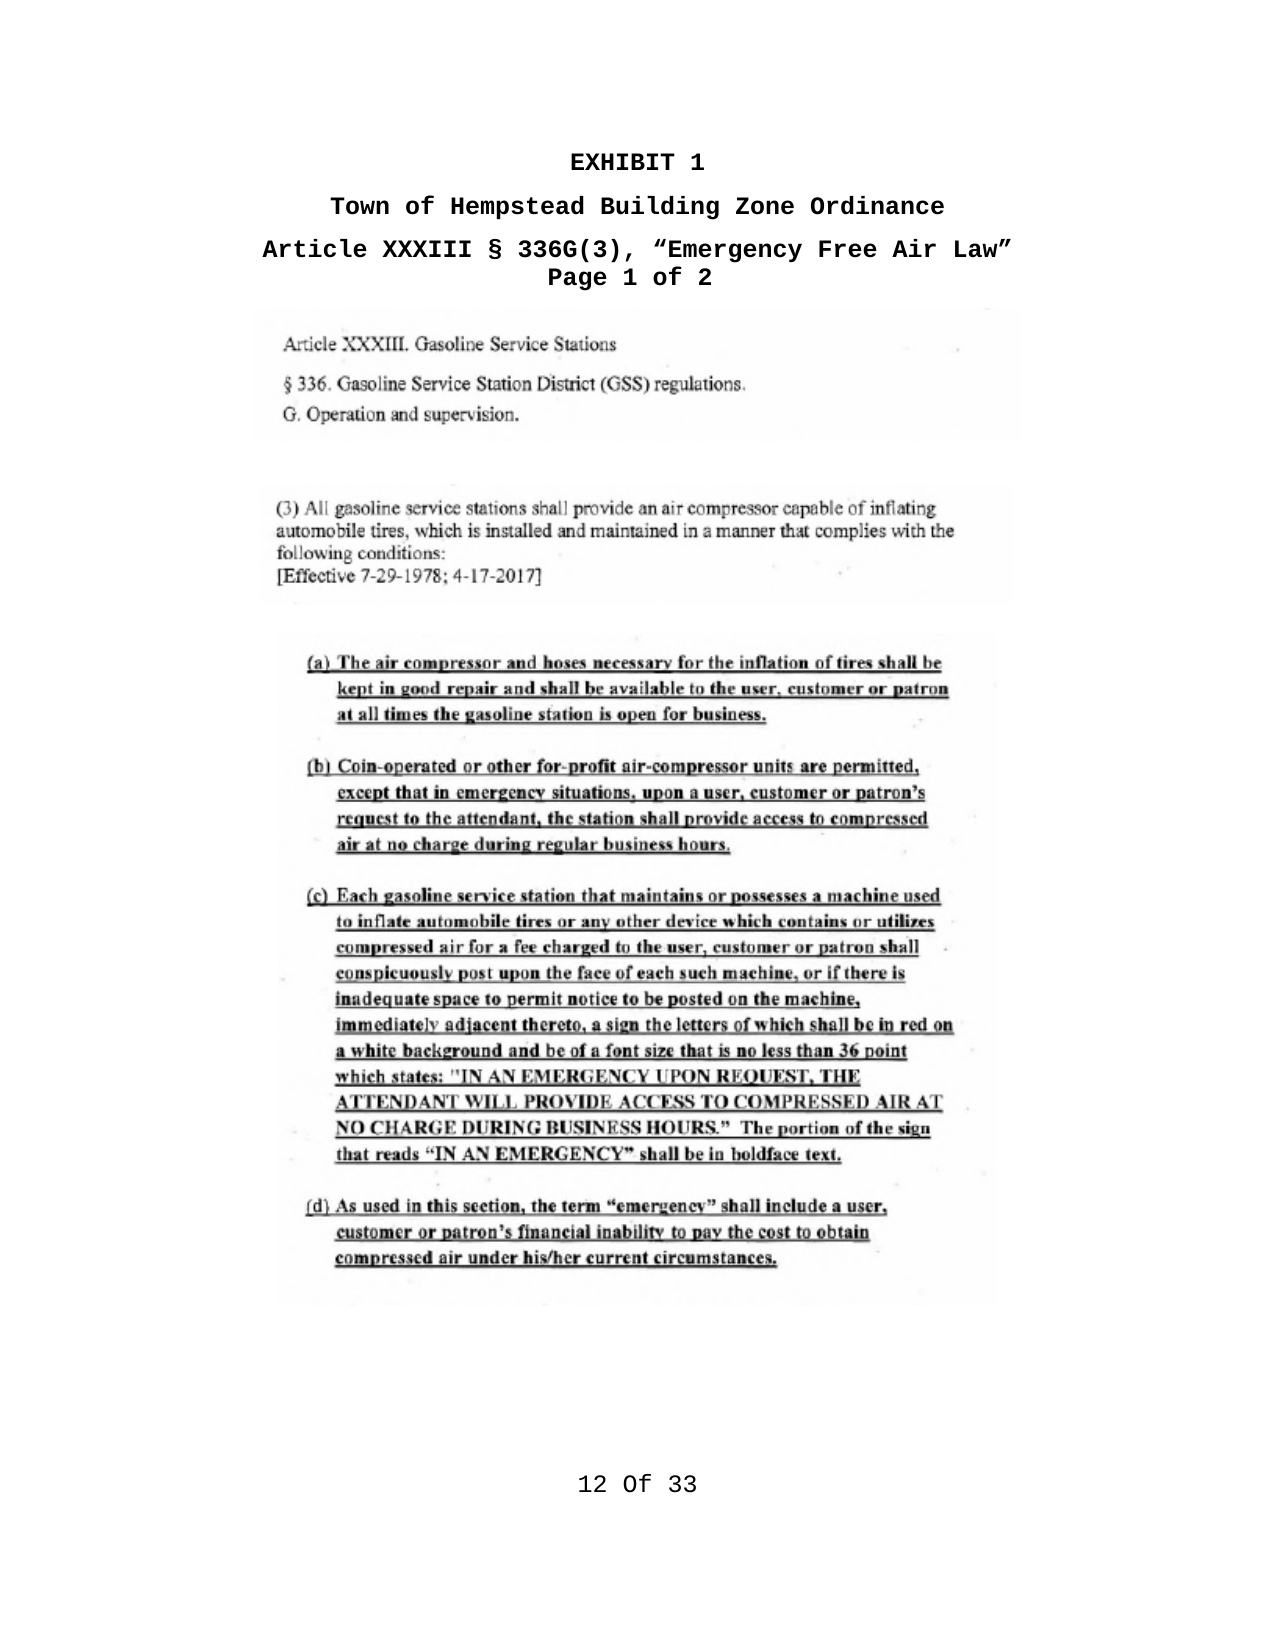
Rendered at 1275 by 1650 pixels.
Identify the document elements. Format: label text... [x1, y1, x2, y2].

text EXHIBIT 1 [150, 150, 1125, 178]
text Town of Hempstead Building Zone Ordinance [150, 193, 1125, 222]
picture [253, 308, 1022, 442]
picture [261, 484, 1015, 605]
text Article XXXIII § 336G(3), “Emergency Free Air Law” Page 1 of 2 [150, 237, 1125, 293]
picture [278, 633, 997, 1306]
